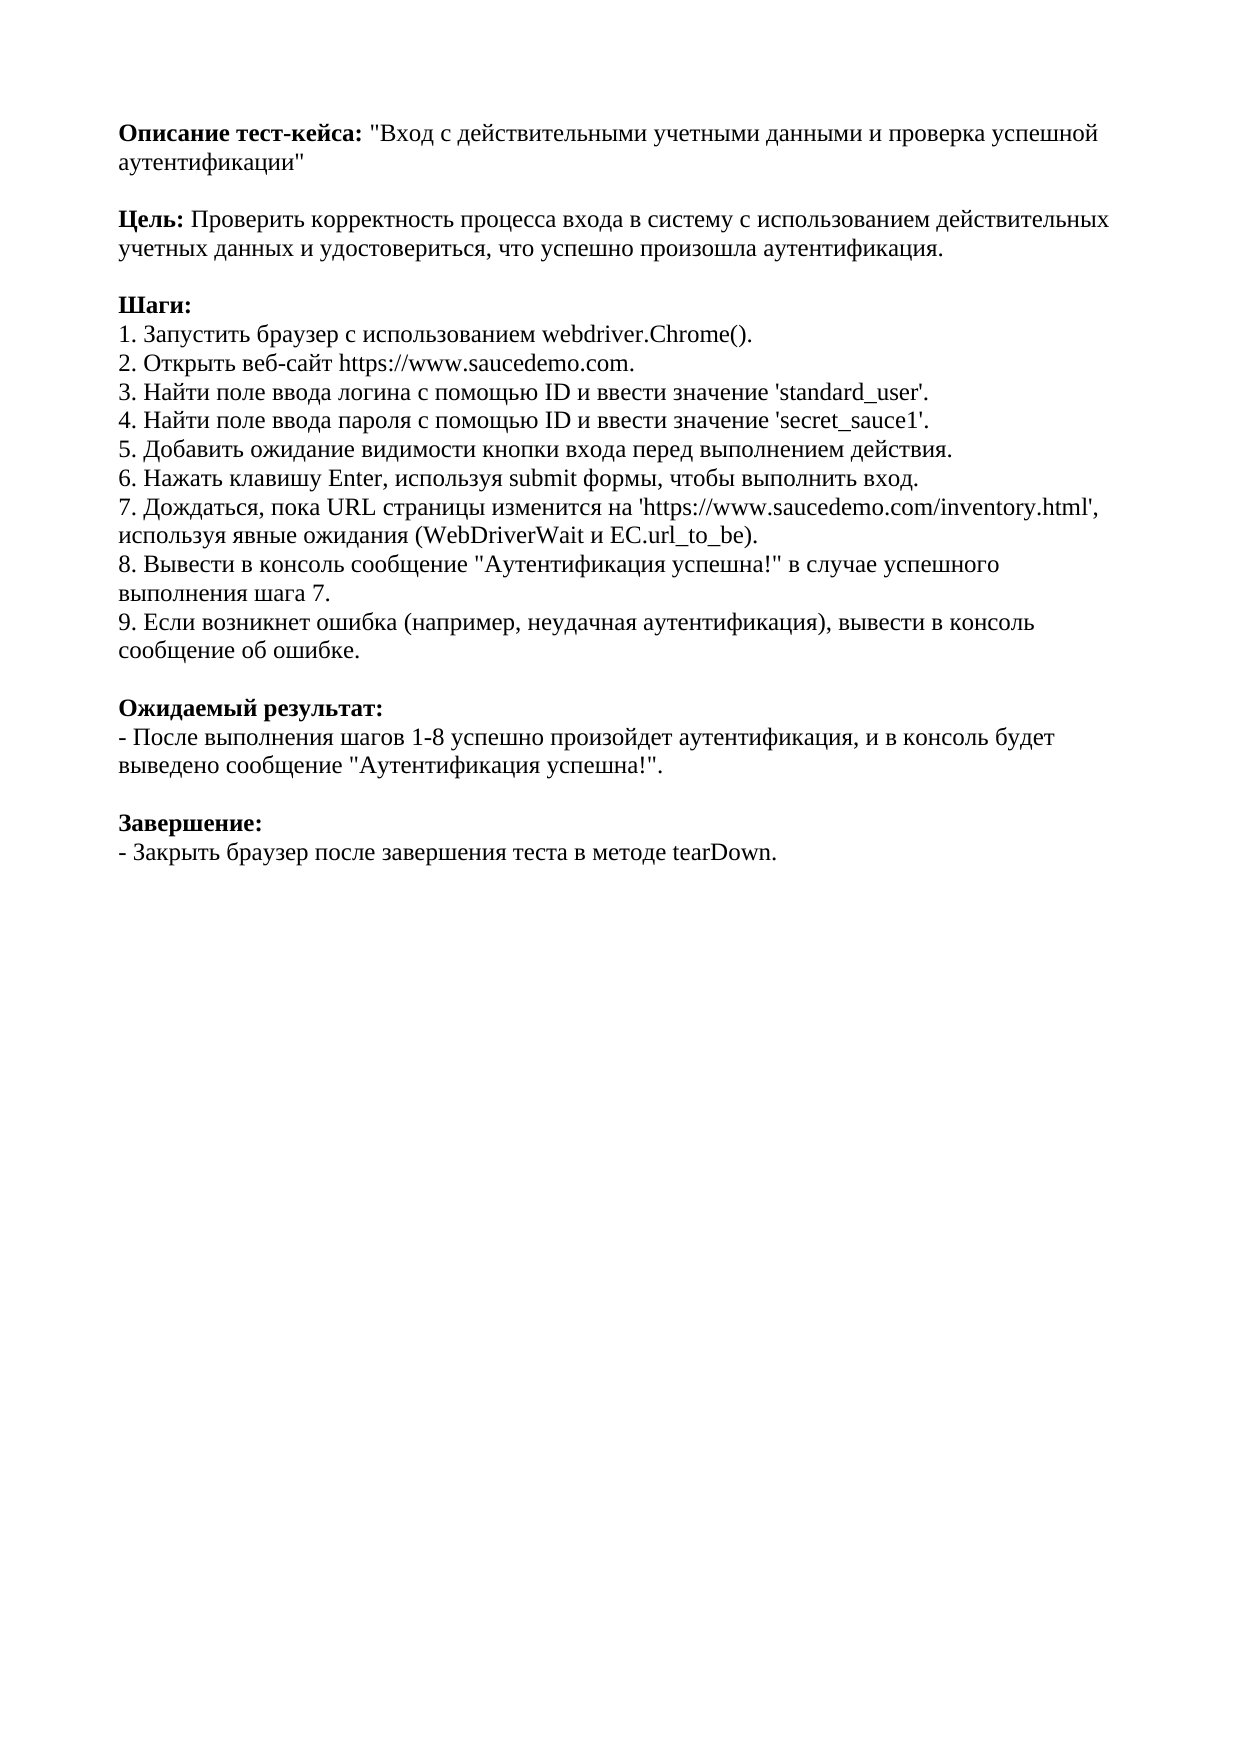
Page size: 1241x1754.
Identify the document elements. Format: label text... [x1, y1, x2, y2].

text 1. Запустить браузер с использованием webdriver.Chrome(). [118, 319, 1122, 348]
text Шаги: [118, 291, 1122, 319]
text Цель: Проверить корректность процесса входа в систему с использованием действительных учетных данных и удостовериться, что успешно произошла аутентификация. [118, 204, 1122, 262]
text Завершение: [118, 808, 1122, 837]
text - Закрыть браузер после завершения теста в методе tearDown. [118, 837, 1122, 866]
text - После выполнения шагов 1-8 успешно произойдет аутентификация, и в консоль будет выведено сообщение "Аутентификация успешна!". [118, 722, 1122, 779]
text Ожидаемый результат: [118, 693, 1122, 722]
text 4. Найти поле ввода пароля с помощью ID и ввести значение 'secret_sauce1'. [118, 406, 1122, 434]
text Описание тест-кейса: "Вход с действительными учетными данными и проверка успешной аутентификации" [118, 118, 1122, 176]
text 6. Нажать клавишу Enter, используя submit формы, чтобы выполнить вход. [118, 463, 1122, 492]
text 3. Найти поле ввода логина с помощью ID и ввести значение 'standard_user'. [118, 377, 1122, 406]
text 7. Дождаться, пока URL страницы изменится на 'https://www.saucedemo.com/inventory.html', используя явные ожидания (WebDriverWait и EC.url_to_be). [118, 492, 1122, 549]
text 9. Если возникнет ошибка (например, неудачная аутентификация), вывести в консоль сообщение об ошибке. [118, 607, 1122, 664]
text 8. Вывести в консоль сообщение "Аутентификация успешна!" в случае успешного выполнения шага 7. [118, 549, 1122, 607]
text 5. Добавить ожидание видимости кнопки входа перед выполнением действия. [118, 434, 1122, 463]
text 2. Открыть веб-сайт https://www.saucedemo.com. [118, 348, 1122, 377]
